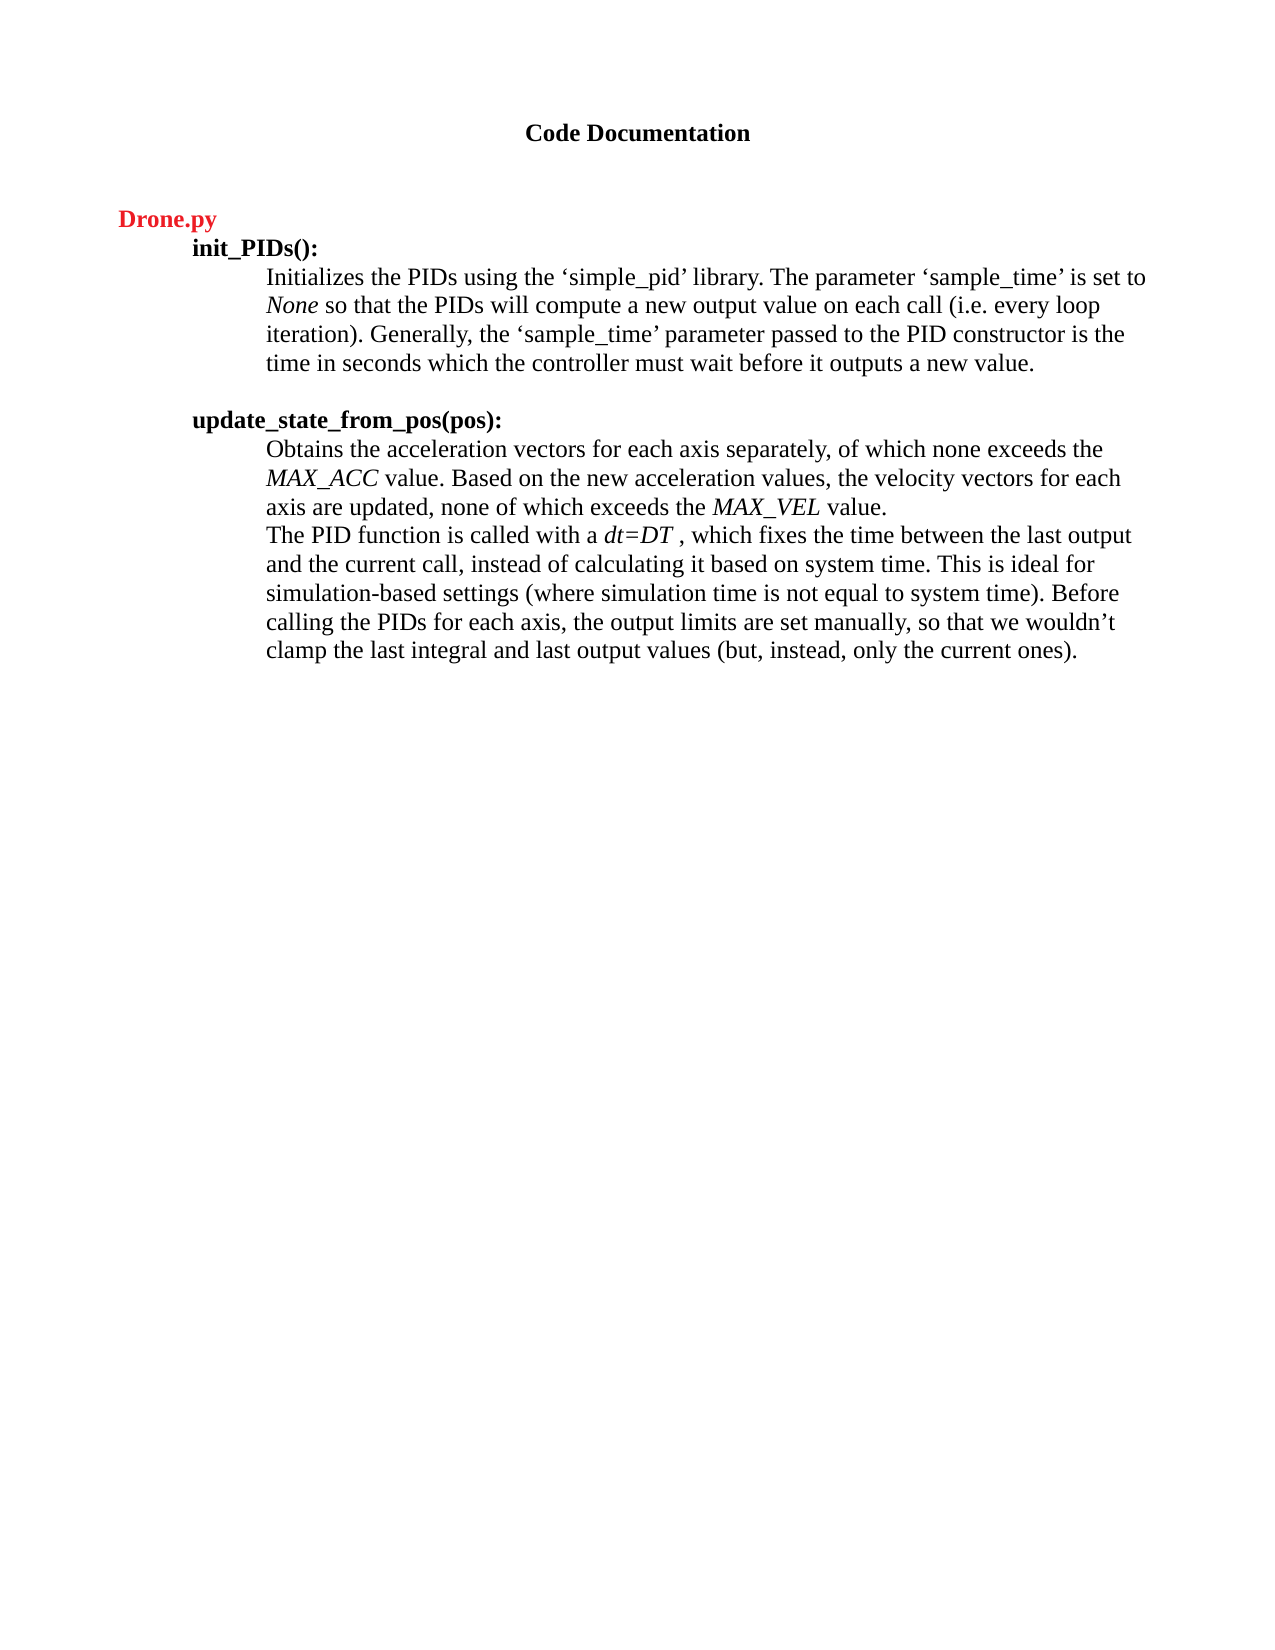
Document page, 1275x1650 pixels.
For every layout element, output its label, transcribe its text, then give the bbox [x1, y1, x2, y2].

text Initializes the PIDs using the ‘simple_pid’ library. The parameter ‘sample_time’ is set to None so that the PIDs will compute a new output value on each call (i.e. every loop iteration). Generally, the ‘sample_time’ parameter passed to the PID constructor is the time in seconds which the controller must wait before it outputs a new value. [266, 262, 1157, 377]
text Obtains the acceleration vectors for each axis separately, of which none exceeds the MAX_ACC value. Based on the new acceleration values, the velocity vectors for each axis are updated, none of which exceeds the MAX_VEL value. [266, 434, 1157, 521]
text Drone.py [118, 204, 1157, 233]
text Code Documentation [118, 118, 1157, 147]
text init_PIDs(): [192, 233, 1157, 262]
text update_state_from_pos(pos): [192, 406, 1157, 434]
text The PID function is called with a dt=DT , which fixes the time between the last output and the current call, instead of calculating it based on system time. This is ideal for simulation-based settings (where simulation time is not equal to system time). Before calling the PIDs for each axis, the output limits are set manually, so that we wouldn’t clamp the last integral and last output values (but, instead, only the current ones). [266, 521, 1157, 664]
